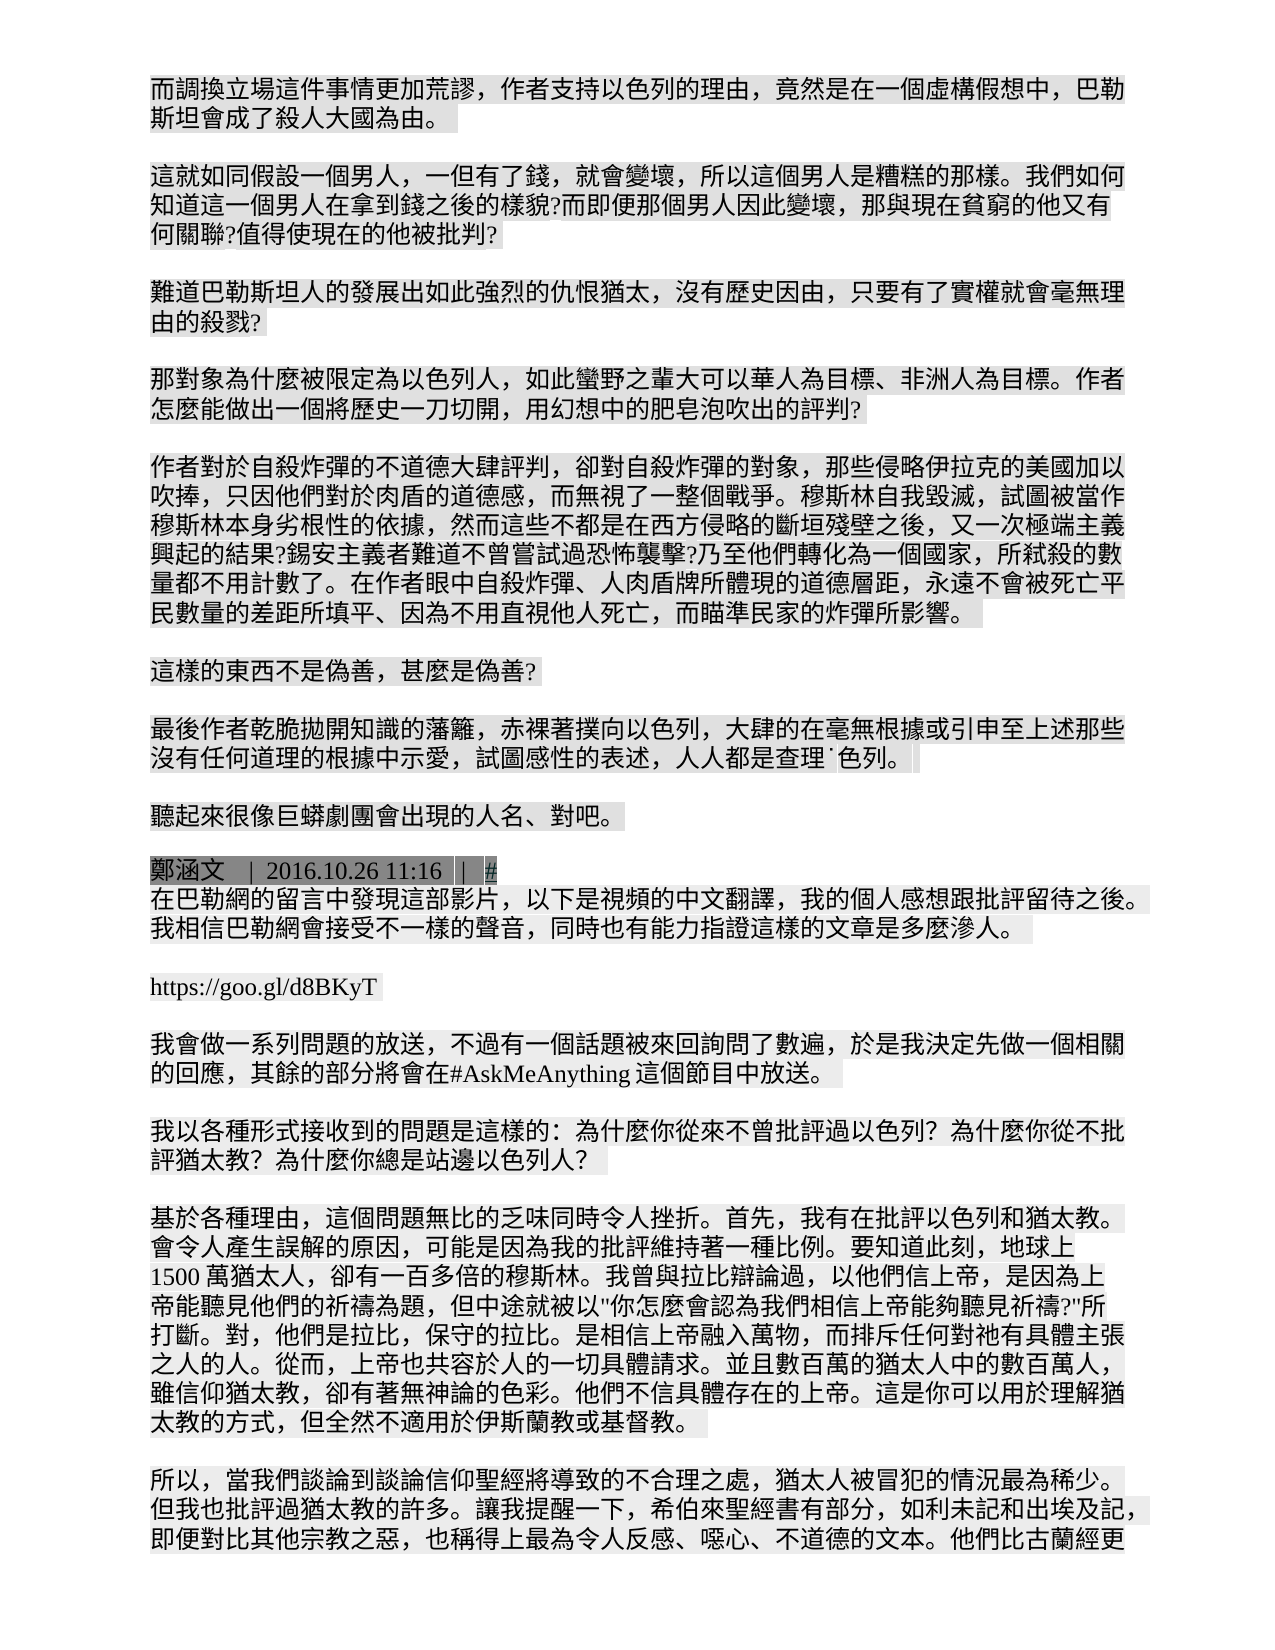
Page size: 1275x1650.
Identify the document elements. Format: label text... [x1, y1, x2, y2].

text 記得周世瑀博士投至苦勞網關於以巴衝突的文章中，有一段闡述了西方媒體如何型塑穆斯林社會的話語：「我們可以原諒阿拉伯人殺害我們的孩子。但我們無法原諒阿拉伯人逼迫我們殺害他們的孩子。當阿拉伯人愛自己的孩子勝過恨我們時，雙方才能有和平。」 愛啊、多少罪惡假汝之名? 回歸正題，這是發佈於2016年8月22日的一部視頻。 作者的宗教觀我無意置喙，作者本人的身分、出生、立場我也毫無興趣。我僅僅評論他在虛偽中所棄置的中立，以及關於以巴衝突、穆斯林與西方本位間，作者所佔據的立場與錯誤的推導。 打從伊始，對於以色列受到的”不公平的批判”，作者就打定這是基於過度揭露所造成的假象。他主張在戰爭之中，本無善人，在抵抗外來的侵略者(defending itself against aggressors)的情形裡，以色列已經是個相對善良的群體，即便在其他的歐美國際之中亦然，況且因行動位於迦薩，這個人口最稠密之地，婦女、稚兒、與其他非戰鬥人員的死亡都必不可免。 實則在AI年度報告、加薩報告曾多次提及，以色列的轟炸，有多次選擇於凌晨、或其他用於禱告之時，而目標直指民宅。我無法想像這樣的情形被形容為"必不可免"(is guaranteed to get woman and children and other noncombatants killed. )，被以彷彿在狂歡之中，必然造成踐踏一般的方式描述。 或許對作者而言這真的只是一場失敗的公關戰。 同時作者對於雙方轟炸質量的差距隻字未提，反諷以色列人願意保全他們的人民，巴勒斯坦人卻拒絕把資源浪費，生命之上，反而屢次藉由地道為惡。 巴勒斯坦人有絕大部分的資源來自於以色列，直至2015年的AI人權報告中，都能發現巴勒斯坦的稅收，掌握在以色列手中。而加薩面臨全境封鎖的情況，使得迦薩的民生必須仰賴於偷渡，地道是偷渡所需的管路。面對一國以安全和風險為由，再三封鎖一切加薩人求生之路的行徑，卻成了被讚頌的主體，被了斷生機的一方所為的掙扎，煩而成了嘲諷的對象，對此我無從明白作者的良心現在被暫存在哪條狗的胃裡。 隨後作者緊接著拋出了一個議題，對於猶太人大屠殺史實，被穆斯林們所質疑，這作為一個的理由看似合理。日本否認侵略的議題也在整個東亞鬧得沸沸揚揚。然而這是在日本作為侵略者，不願意背負歷史，巴勒斯坦人或穆斯林對於一段德國人造成的屠殺的史實，贊同與否，為什麼能上升至罪惡的淵首?並成為批判穆斯林道德問題的重要單項?令人不禁懷疑起本文所持的道德觀，竟然可以讓生命權低於言論自由，整篇文章從此已經傾斜得大可棄船逃去的地步。然而緊追其後的，卻是一個更加怪異仇恨闡述。 在台灣，我們看見死者家屬，認為殺人犯死不足惜，他們的憤恨、對罰的渴望，是一種人性。 當然我無從理解生活於加薩、當死亡親切到麻木的地方，卻更無從理解有人要求這些人，不應當對以色列、對猶太人帶有恨意。作者認為巴勒斯坦人竟讓讓五歲孩童觀看"殺死猶太人"的節目，那面對一個如此巨大的悲痛，他們又該憎恨誰來表達自身的人性?如果整個巴勒斯坦不蔓延著對於這個猶太國家的憤恨，那才會是多麼可怕而扭曲的場面。 仇人要與仇人相愛?夢想會被夢想傳承? 作者一在逃避巴勒斯坦現實上的慘狀，那正是極端主義的溫床。對此作者加以批評的卻是穆斯林的本質，而非在仇恨中隱現的人性。一個極端主義，不再極端社會中存在，那法西斯何來? 是人性滋生了迷信、仇恨的哈瑪斯，一個以屠戮為目的的政府。但這個政府是否真的如此不智?作者加以闡述的方式僅依賴著其中一一段文字，這是作者一切的基調，不只否定人性、否定一個可能的愛恨、同時也撕裂了做為人惡與善一體兩面的本質。 從而如果作者藉此否定了哈瑪斯作為正常國家政府的可能，為何會贊同起道於錫安主義的以色列?其思考的原點與邏輯之絮亂，恕我難以苟同。 接著是作者展現語言魔術的時刻，它首先以以色列有能力卻未屠殺巴勒斯坦人殆盡，來闡述以色列無意進行種族滅絕，並反思道，如果雙方立場對換，則猶太人必定慘遭屠殺、寸草不生。同時有言明以色列深知殺害非武裝人員、孩童、婦女，會讓以色列成為國際孤兒，所以每每發生死亡，都不過是場意外，再盡力免除平民傷亡的錯漏。 姑且不論作者無視加薩報告與其他人權團體再三提出，認定以色列違反戰爭罪與數項不人道行為調查，單單基於作者所提供的素材推論，如果以色列在意國際壓力到一個孩子都不敢殺，那他們怎麼會自然而然地去屠殺每一個巴勒斯坦人?最前面聲稱以色列造受史無前例的全面監測，現在都消失了，以色列為所欲為在這個議題裡成了不用付出絲毫代價，以色列只因良心拘束，而勉為其難自我防衛的國家，也當然不會蓄意殺害孩童或非武裝平民? 而調換立場這件事情更加荒謬，作者支持以色列的理由，竟然是在一個虛構假想中，巴勒斯坦會成了殺人大國為由。 這就如同假設一個男人，一但有了錢，就會變壞，所以這個男人是糟糕的那樣。我們如何知道這一個男人在拿到錢之後的樣貌?而即便那個男人因此變壞，那與現在貧窮的他又有何關聯?值得使現在的他被批判? 難道巴勒斯坦人的發展出如此強烈的仇恨猶太，沒有歷史因由，只要有了實權就會毫無理由的殺戮? 那對象為什麼被限定為以色列人，如此蠻野之輩大可以華人為目標、非洲人為目標。作者怎麼能做出一個將歷史一刀切開，用幻想中的肥皂泡吹出的評判? 作者對於自殺炸彈的不道德大肆評判，卻對自殺炸彈的對象，那些侵略伊拉克的美國加以吹捧，只因他們對於肉盾的道德感，而無視了一整個戰爭。穆斯林自我毀滅，試圖被當作穆斯林本身劣根性的依據，然而這些不都是在西方侵略的斷垣殘壁之後，又一次極端主義興起的結果?錫安主義者難道不曾嘗試過恐怖襲擊?乃至他們轉化為一個國家，所弒殺的數量都不用計數了。在作者眼中自殺炸彈、人肉盾牌所體現的道德層距，永遠不會被死亡平民數量的差距所填平、因為不用直視他人死亡，而瞄準民家的炸彈所影響。 這樣的東西不是偽善，甚麼是偽善? 最後作者乾脆拋開知識的藩籬，赤裸著撲向以色列，大肆的在毫無根據或引申至上述那些沒有任何道理的根據中示愛，試圖感性的表述，人人都是查理˙色列。 聽起來很像巨蟒劇團會出現的人名、對吧。 [150, 75, 1125, 831]
text 鄭涵文 | 2016.10.26 11:16 | # [150, 856, 1125, 885]
text 在巴勒網的留言中發現這部影片，以下是視頻的中文翻譯，我的個人感想跟批評留待之後。我相信巴勒網會接受不一樣的聲音，同時也有能力指證這樣的文章是多麼滲人。 https://goo.gl/d8BKyT 我會做一系列問題的放送，不過有一個話題被來回詢問了數遍，於是我決定先做一個相關的回應，其餘的部分將會在#AskMeAnything這個節目中放送。 我以各種形式接收到的問題是這樣的：為什麼你從來不曾批評過以色列？為什麼你從不批評猶太教？為什麼你總是站邊以色列人？ 基於各種理由，這個問題無比的乏味同時令人挫折。首先，我有在批評以色列和猶太教。會令人產生誤解的原因，可能是因為我的批評維持著一種比例。要知道此刻，地球上1500萬猶太人，卻有一百多倍的穆斯林。我曾與拉比辯論過，以他們信上帝，是因為上帝能聽見他們的祈禱為題，但中途就被以"你怎麼會認為我們相信上帝能夠聽見祈禱?"所打斷。對，他們是拉比，保守的拉比。是相信上帝融入萬物，而排斥任何對祂有具體主張之人的人。從而，上帝也共容於人的一切具體請求。並且數百萬的猶太人中的數百萬人，雖信仰猶太教，卻有著無神論的色彩。他們不信具體存在的上帝。這是你可以用於理解猶太教的方式，但全然不適用於伊斯蘭教或基督教。 所以，當我們談論到談論信仰聖經將導致的不合理之處，猶太人被冒犯的情況最為稀少。但我也批評過猶太教的許多。讓我提醒一下，希伯來聖經書有部分，如利未記和出埃及記，即便對比其他宗教之惡，也稱得上最為令人反感、噁心、不道德的文本。他們比古蘭經更糟糕。他們比新約的任何部分低劣。但事實卻是，大多數猶太人認識到這一點，也不打算認真對待這些文本。這是一個簡單的事實，大多數猶太人和大多數以色列人都沒有聖經 - 這點非常值得讚許。 當然，也有一些人持有聖經。猶太人也有宗教極端分子。我認為這些人是真真正正的危險，他們的宗教信仰基於分裂，就形同毫無根據而虔誠穆斯林。但這樣的人要少得多。 對於擔心我從未批評以色列的人：我要說，我對以色列的立場是有點矛盾。有許多令我猶豫不決的問題。我認為以我的立場來說，這些會得罪到所有人。但在理解到談及這個話題的魯莽性，我人然決定放聲地發洩幾分鐘。 我不認為以色列應該作為一個猶太國家存在。我認為以一個宗教建國是猥褻、荒唐、毫無道理的事。所以我不會對在中東的一個猶太家園感到慶幸。我更不支持猶太人倚仗著聖經的字句來主張土地所有權。 雖說我不認為以色列應該存在作為一個猶太國家，但建立這樣的國家仍有其道理。我們不能忽視這個世上有許多國家從不放過任何屠殺猶太人的機會。所以要能保護這些單一宗教組織的成員，猶太國家就成了必備品。以色列的朋友可能會認為這是其中一個不慍不火的辯護詞，但這其實已經是我所能找到最站得住腳的理由。我始終認為一個宗教國家的想法是靠不住的。 捍衛這個猶太國家，以色列政府和以色列自身，不得不做出泯滅人性之事。他們必須也正在與巴勒斯坦人開戰，並造成無數無辜生命的損失。前幾周加薩死亡的平民已經高於軍人。由於加薩是地球上人口最稠密的地方之一，這個結果並不令人驚訝。佔地於此、戰爭於廝，都不可避免地造成婦女、稚兒、與其他非戰鬥人員的死亡。大概只有少數質疑於以色列的戰鬥過程，會遭致大量的戰爭罪行。他們因此變得殘暴，透過於此地所為的暴行。很大程度上是由於他們眼中敵人的性質。 比起美國、西歐對待敵人的樣貌而言，無論以色列人所為多麼泯滅人性，他們對巴勒斯坦人的作為仍算是有所節制。他們所忍受的全球公眾監督程度，比起任何其他社會在地抗外來的侵略者時，要多得多。以色列人被用以不同的標準評價。他們所受的譴責與世上其他國家實際所為的而該受到的譴責，全然不成比例。 顯然的，以色列輸了公關戰，而且已經輸了幾年之久。最刺激外部觀察家的，莫過於於加薩的戰爭，巴勒斯坦方不成比例的死亡現狀。這並非大量道德上的意義。以色列修建防空洞，以保護其公民。巴勒斯坦人則建立地下道，以便於進行恐怖襲擊和綁架以色列人。難道以色列該防衛平民性命的成功該被指責？我不認為該如此評價。 尤其是彈痕累累的嬰幼兒圖像，更使我們無法在做出這是滔天巨惡以外的評價。至此以色列人成了罪惡的代行，看似無從受到支持。而且毫無疑問，巴勒斯坦已經在數十年的佔領中，吃盡了苦頭。這是對以色列評論的多數評論家的困境。他們看到這些圖片，而指責以色列的殺害和傷殘嬰孩。他們看到的這些佔領，而指責以色列將加薩變成了活生生的監獄。我認為這是一種道德上的錯覺，對衝突錯誤的觀察，以及對兩邊人民所欲達成意圖的誤判。 事實上以色列和她的敵人之間存在明顯、不可否認、巨大、結果性地道德區別。以色列不正被明確的意圖種族滅絕以色列人的人所包圍著?哈馬斯的憲章就是明確的種族滅絕，它期待根據古蘭經預言的時刻到來，整個世界將會渴求猶太人的血，樹木和石頭也告知“啊，穆斯林，有一個猶太人躲在我的後面。過來殺了他。“這樣的話語，並載於政治性的文件之中。這可是一個多數巴勒斯坦人投票選出的政府。 在穆斯林世界關於猶太人的講述令人極度震驚。他們不僅有否認猶太大屠殺，並願意親手實現。唯一比否認猶太大屠殺更令人厭惡地，莫過於認為它應該發生、而我們則會把握機會實現。在巴勒斯坦的領土上，有著給五歲兒童觀看的節目，講述光榮殉道以及殺死猶太人的必要性。 這是以色列和她的敵人間，道德上的核心區別。這是我用以討論信仰的終結的材料。看到這種道德的區別，你大可自問，作為有權力的一方會做出甚麼。 如果能為所欲為，猶太人會對巴勒斯坦人做些甚麼？好吧，我們知道答案的，因為他們可以這麼做。以色列軍隊隨時可以殺死加薩的每一個人。這代表了甚麼？這意味著，在上週，他們投擲炸彈，殺死在海灘上的4名巴勒斯坦兒童，這幾乎可以肯定成一個意外。他們並不以兒童為對象。因為一旦他們想要的，他們大可屠戮殆盡。每當一個巴勒斯坦兒童死亡的時候，以色列就更接近國際孤兒。因此以色列人竭盡全力不去殺兒童和其他非戰鬥人員。 會有一些以色列士兵經不住壓力而瘋狂，導致向投擲石頭的孩子們射擊?這當然會有。你總能在戰爭期間找到以這種方式行事的士兵。但我們知道，這不是以色列的普遍意圖。我們知道，以色列人並不想殺死非戰鬥人員，因為他們大可為所欲為，但卻沒有這樣做。 那我們知道巴勒斯坦人甚麼？當立場顛倒，巴勒斯坦人會做出甚麼？實際上他們已經說了。出於某種原因，對以色列的批評避開哈馬斯這種組織中罪惡的一面，甚至當它自行宣揚起自身最惡質的一面時也視若無睹。在20世紀我們已經有猶太大屠殺和其他幾個種族滅絕。人有能力犯下種族滅絕之罪。當他們告訴我們他們打算種族滅絕，我們應該相信他們會做。我們完全有理由相信，巴勒斯坦人將殺死所有以色列的猶太人。但是每個巴勒斯坦人都支持的種族滅絕？當然不是。但是，他們中的絕大部分和世界各地的穆斯林可歡迎了。更不用說不僅是哈瑪斯，巴勒斯坦人都有著以無辜的非戰鬥人員為目標的作法，且方式極其震撼。他們在公共汽車上和餐廳吹噓自己屠殺青年、殺害了參加奧運會的運動員。而現在，他們任意發射火箭彈至民用領域。與此同時，他們的政府在加薩的憲章明確地告訴我們，他們想消滅猶太人，不只是在以色列的，而是全部。 事實上你所需要知道，以色列和她的敵人之間的道德不平衡，都可以在肉盾的話題中理解。是誰在使用人肉盾牌？那麼，肯定是哈馬斯。他們從居民區、學校、醫院、清真寺旁邊發射火箭。穆斯林在其他最近的衝突，在伊拉克和其他地方，也使用人肉盾牌。他們將步槍在在自己的孩子肩上，從他們的身後開槍。 從使用人肉盾牌和因此被嚇阻，這兩者就可以看出雙方道德的差別。這就是我們正在談論的差異。以色列和其他西方國家雖不完全，但也理所當然的望而卻步，卻步於在衝突中被穆斯林使用的人體盾牌。因為只要能避免，殺死非戰鬥人員在道德上都是可厭的。為了擊中對手而射向孩子的身體，也當然是可憎的。但是花點時間反思這種行為如何可鄙的。就能了解這是多麼令人不屑。穆斯林的行為是在他們知悉的前提下，假定與他們對戰異教徒、那些在穆斯林信仰中只能被醜化的傢伙，會被穆斯林身分的人肉盾牌所止步。他們依靠著被認作為猿和豬之子的猶太人，並不想殺死穆斯林非戰鬥人員。 現在調換一下彼此。讓以色列人嘗試使用人體盾牌，以止步巴勒斯坦人，光想像就知道這是多麼愚昧、也確實十分滑稽。有些人聲稱，他們已經這樣做了。有報導說，以色列士兵有時會把巴勒斯坦平民在他們面前，來進入危險區域。不過這不是用我們談論肉盾。肉盾是惡劣的行徑、毫無疑問，構成戰爭罪的行為。但試想一下，以色列人利用了自己的婦女和兒童作為人體盾牌。這當然非常可笑。巴勒斯坦人將會試圖殺死每一個人。殺害婦女和兒童本來就是計劃的一部分。這場調換只能作為巨蟒劇團的作品出場。 如果你要談論中東衝突，你必須承認這種差異。我不認為能找到更為震撼、且後果強烈指出倫理差異的其他例子。 而事實是，這甚至不是最惡質的聖戰者所為。相對於其他聖戰組織，哈馬斯實際上是一個溫和的組織。還有在穆斯林兒童群眾中自爆，以殺害發糖的美國士兵的穆斯林。他們利用了自殺炸彈，來送另一個自殺炸彈客到醫院，以已進行下一場傷亡，他們將炸死那些傷者、以及試圖拯救他們的醫生和護士。 你每天都可以閱讀到關於以色列的火箭迷航或以色列士兵毆打一名無辜的少年，你也曾看過ISIS在伊拉克的大路上釘死人，有基督徒、也有穆斯林。那些該對此等罪行群情激昂的穆斯林們和左派到哪裡了?那些在歐洲首都，一萬或十萬眾，要求抵抗ISIS的示威又去了哪裡?當以色列意外殺死了十幾名巴勒斯坦人，整個穆斯林世界不都為之感冒。上帝禁止你燒古蘭經、禁止利用小說模糊的批評信仰。然而，穆斯林可以破壞他們自己的社會，以伺機摧毀西方，你卻一無所知。 所以我認為你該站在以色列這邊。這一邊可以簡單的與鄰人達成和平，而另一側則是在聖地尋求七世紀的政教合一。兩個不相似的思想間尋求不了和平。這並不意味著你不能譴責以色列的一部分行動。而承認以色列和她的敵人之間的道德差距，並沒有給我們任何解決以色列在中東存在下的問題。 再一次，理所當然，有一定百分比的猶太人，浸淫於他們宗教性的歇斯底里、以及猶太教自身的預言。等待彌賽亞降臨於這紛亂之地。是的，這些人願意犧牲自己的孩子的鮮血榮耀上帝。但是，在多數情況下，它們並不代表猶太教或以色列政府的當前的行動。以色列如何看待與這些人宗教狂人的立場，將決定他們是否能夠真正保持道德制高點。以色列可以做出許多作為，而不至於去剝奪他們的權利。它可以停止資助極端正統派的妄想，它可以停止在有爭議的土地上建設屯墾區。 在這片土地上，這些不相容的宗教信仰必須要找出能使穆斯林與猶太人，能如理性人一般相互溝通的方式，才能達成和平。但更多的責任還是在穆斯林這。即使在其最糟糕的一天，以色列人無時無地保持超越穆斯林鬥士更大的關心、同情、自我批評。 再一次，你要自問，這些團體真正想要什麼？他們能達成，他們會去達成甚麼?而以色列人可以心想事成時，以色列人會做甚麼?他們將會與他們的鄰居和平共處，只要他們的鄰居也希冀和平。他們只會繼續建立自己的高科技產業和繁榮。 那ISIS和基地組織甚至是哈馬斯組織所圖？他們想強加給其他人己的宗教觀點。他們想扼殺每一個體面、受過教育、世俗之人所珍惜的自由。這不是一個簡單的差異。如今，從譴責以色列的程度來看，你會寄情於另一條路線。 這種混亂的思維將使我們推向深淵。這是我們這個時代偉大的故事。對於我們的其他人而言，我們孩子的生活，我們要面對那些不想要和平共存於世俗、多元化世界，他們將摧毀沿路所有人們的幸福，只因他們渴望天國，事實是，我們都生活在以色列。這只是我們有些人沒有意識到它。 [150, 885, 1125, 1554]
